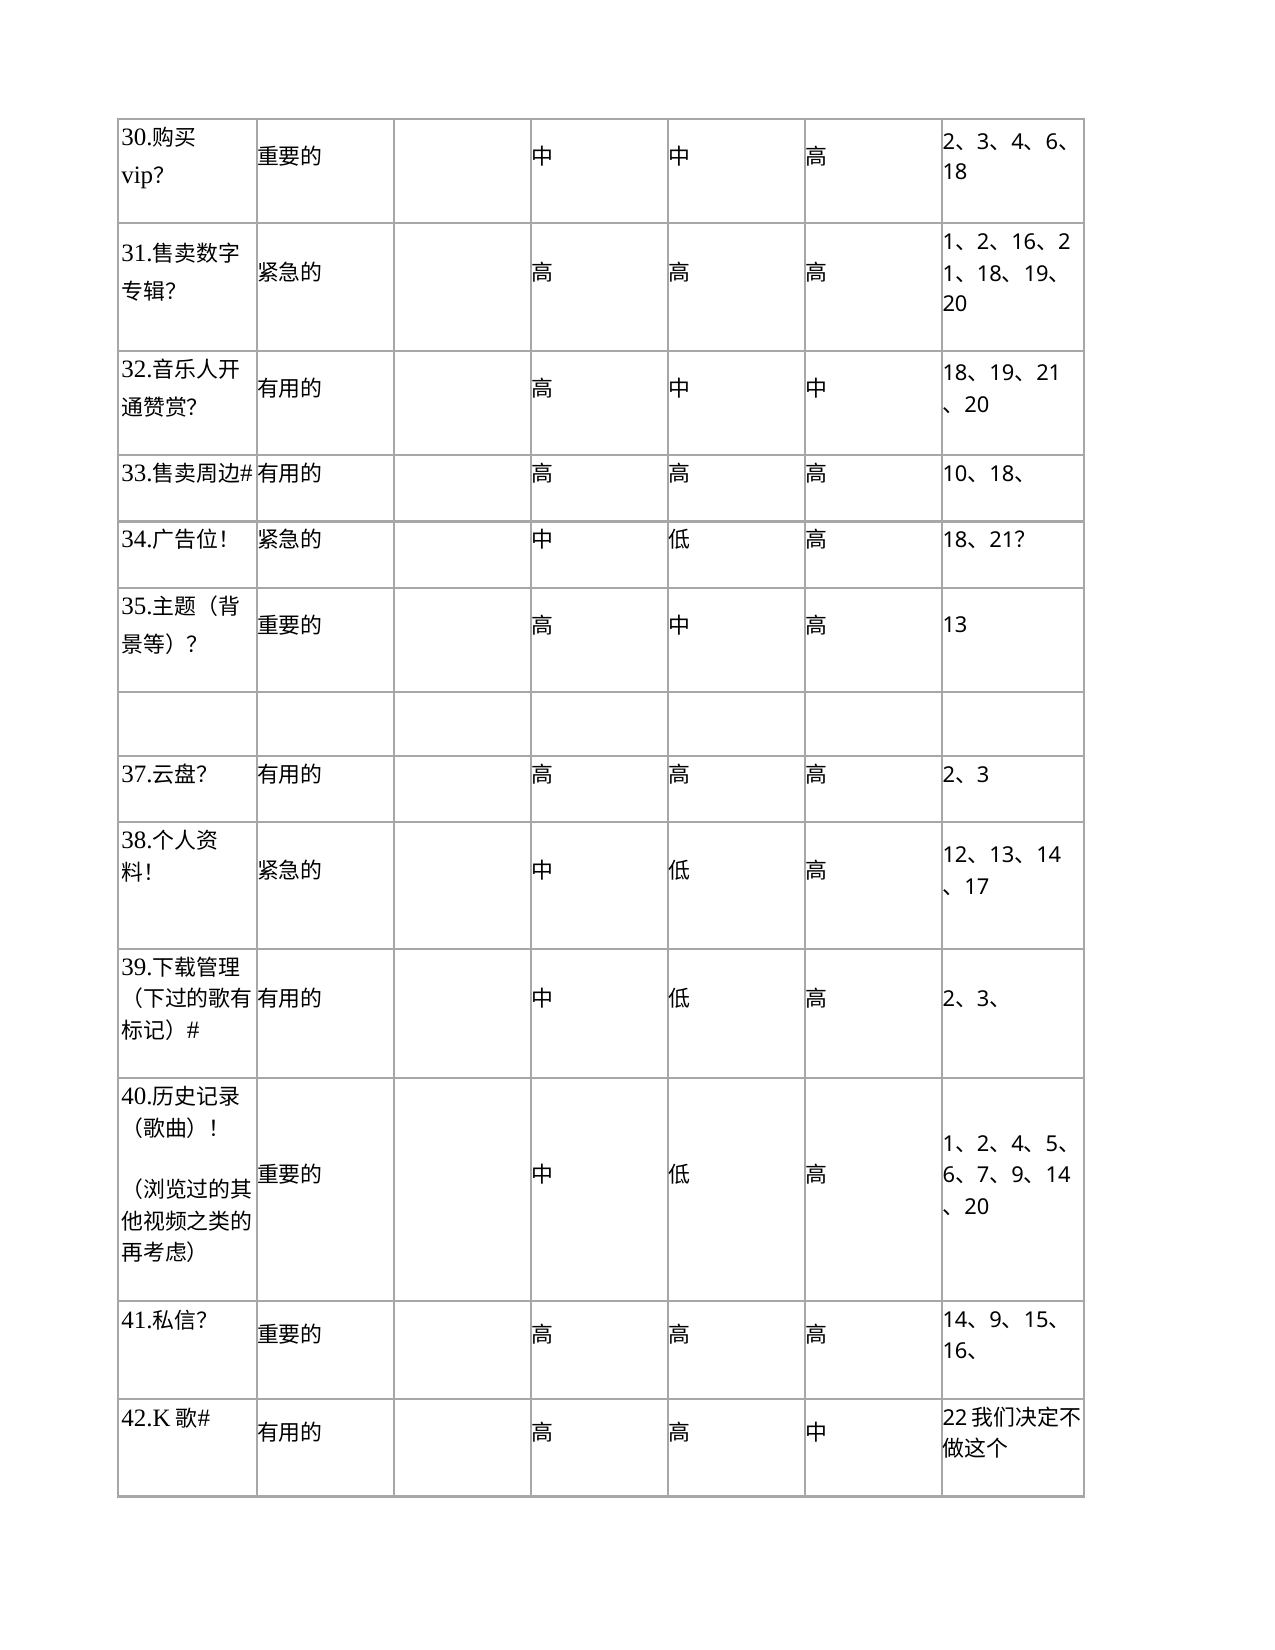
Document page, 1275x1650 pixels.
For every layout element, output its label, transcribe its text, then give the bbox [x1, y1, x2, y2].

table_cell 33.售卖周边# [119, 456, 256, 520]
table_cell 低 [669, 1079, 804, 1299]
table_cell 2、3 [943, 757, 1083, 821]
table_cell [395, 120, 530, 222]
table_cell 中 [532, 823, 667, 948]
table_cell 有用的 [258, 1400, 393, 1495]
table_cell 18、21？ [943, 523, 1083, 587]
table_cell 37.云盘？ [119, 757, 256, 821]
table_cell 高 [532, 1302, 667, 1397]
table_cell 高 [806, 950, 941, 1077]
table_cell 低 [669, 950, 804, 1077]
table_cell [395, 1302, 530, 1397]
table_cell 13 [943, 589, 1083, 691]
table_cell 高 [532, 589, 667, 691]
table_cell [395, 352, 530, 454]
table_cell 高 [806, 1079, 941, 1299]
table_cell 2、3、 [943, 950, 1083, 1077]
table_cell 高 [806, 456, 941, 520]
table_cell 30.购买vip？ [119, 120, 256, 222]
table_cell 紧急的 [258, 523, 393, 587]
table_cell [669, 693, 804, 755]
table_cell 高 [669, 1400, 804, 1495]
table_cell 18、19、21、20 [943, 352, 1083, 454]
table_cell 中 [532, 120, 667, 222]
table_cell 高 [532, 757, 667, 821]
table_cell 中 [669, 589, 804, 691]
table_cell 高 [806, 224, 941, 350]
table_cell 34.广告位！ [119, 523, 256, 587]
table_cell [395, 693, 530, 755]
table_cell 高 [669, 456, 804, 520]
table_cell 高 [806, 757, 941, 821]
table_cell 2、3、4、6、18 [943, 120, 1083, 222]
table_cell [395, 456, 530, 520]
table_cell [943, 693, 1083, 755]
table_cell 22我们决定不做这个 [943, 1400, 1083, 1495]
table_cell 有用的 [258, 757, 393, 821]
table_cell [395, 950, 530, 1077]
table_cell 高 [806, 523, 941, 587]
table_cell 1、2、4、5、6、7、9、14、20 [943, 1079, 1083, 1299]
table_cell [532, 693, 667, 755]
table_cell 高 [806, 589, 941, 691]
table_cell 中 [806, 352, 941, 454]
table_cell [395, 1400, 530, 1495]
table_cell 重要的 [258, 1302, 393, 1397]
table_cell [395, 757, 530, 821]
table_cell 低 [669, 823, 804, 948]
table_cell 低 [669, 523, 804, 587]
table_cell [258, 693, 393, 755]
table_cell 有用的 [258, 352, 393, 454]
table_cell [119, 693, 256, 755]
table_cell 中 [532, 950, 667, 1077]
table_cell 35.主题（背景等）？ [119, 589, 256, 691]
table_cell 高 [532, 1400, 667, 1495]
table_cell 高 [532, 352, 667, 454]
table_cell 12、13、14、17 [943, 823, 1083, 948]
table_cell 40.历史记录 （歌曲）！ （浏览过的其他视频之类的再考虑） [119, 1079, 256, 1299]
table_cell [395, 1079, 530, 1299]
table_cell [395, 224, 530, 350]
table_cell [395, 523, 530, 587]
table_cell 紧急的 [258, 224, 393, 350]
table_cell 中 [669, 120, 804, 222]
table_cell 高 [806, 120, 941, 222]
table_cell 高 [806, 1302, 941, 1397]
table_cell 高 [532, 224, 667, 350]
table_cell 有用的 [258, 950, 393, 1077]
table_cell [806, 693, 941, 755]
table_cell 中 [532, 1079, 667, 1299]
table_cell 10、18、 [943, 456, 1083, 520]
table_cell 中 [532, 523, 667, 587]
table_cell 高 [669, 757, 804, 821]
table_cell [395, 589, 530, 691]
table_cell 有用的 [258, 456, 393, 520]
table_cell 高 [669, 224, 804, 350]
table_cell 重要的 [258, 120, 393, 222]
table_cell 高 [532, 456, 667, 520]
table_cell 32.音乐人开通赞赏？ [119, 352, 256, 454]
table_cell 31.售卖数字专辑？ [119, 224, 256, 350]
table_cell 42.K歌# [119, 1400, 256, 1495]
table_cell 39.下载管理 （下过的歌有标记）# [119, 950, 256, 1077]
table_cell 高 [669, 1302, 804, 1397]
table_cell 14、9、15、16、 [943, 1302, 1083, 1397]
table_cell 38.个人资料！ [119, 823, 256, 948]
table_cell [395, 823, 530, 948]
table_cell 中 [806, 1400, 941, 1495]
table_cell 重要的 [258, 1079, 393, 1299]
table_cell 紧急的 [258, 823, 393, 948]
table_cell 高 [806, 823, 941, 948]
table_cell 1、2、16、21、18、19、20 [943, 224, 1083, 350]
table_cell 重要的 [258, 589, 393, 691]
table_cell 中 [669, 352, 804, 454]
table_cell 41.私信？ [119, 1302, 256, 1397]
